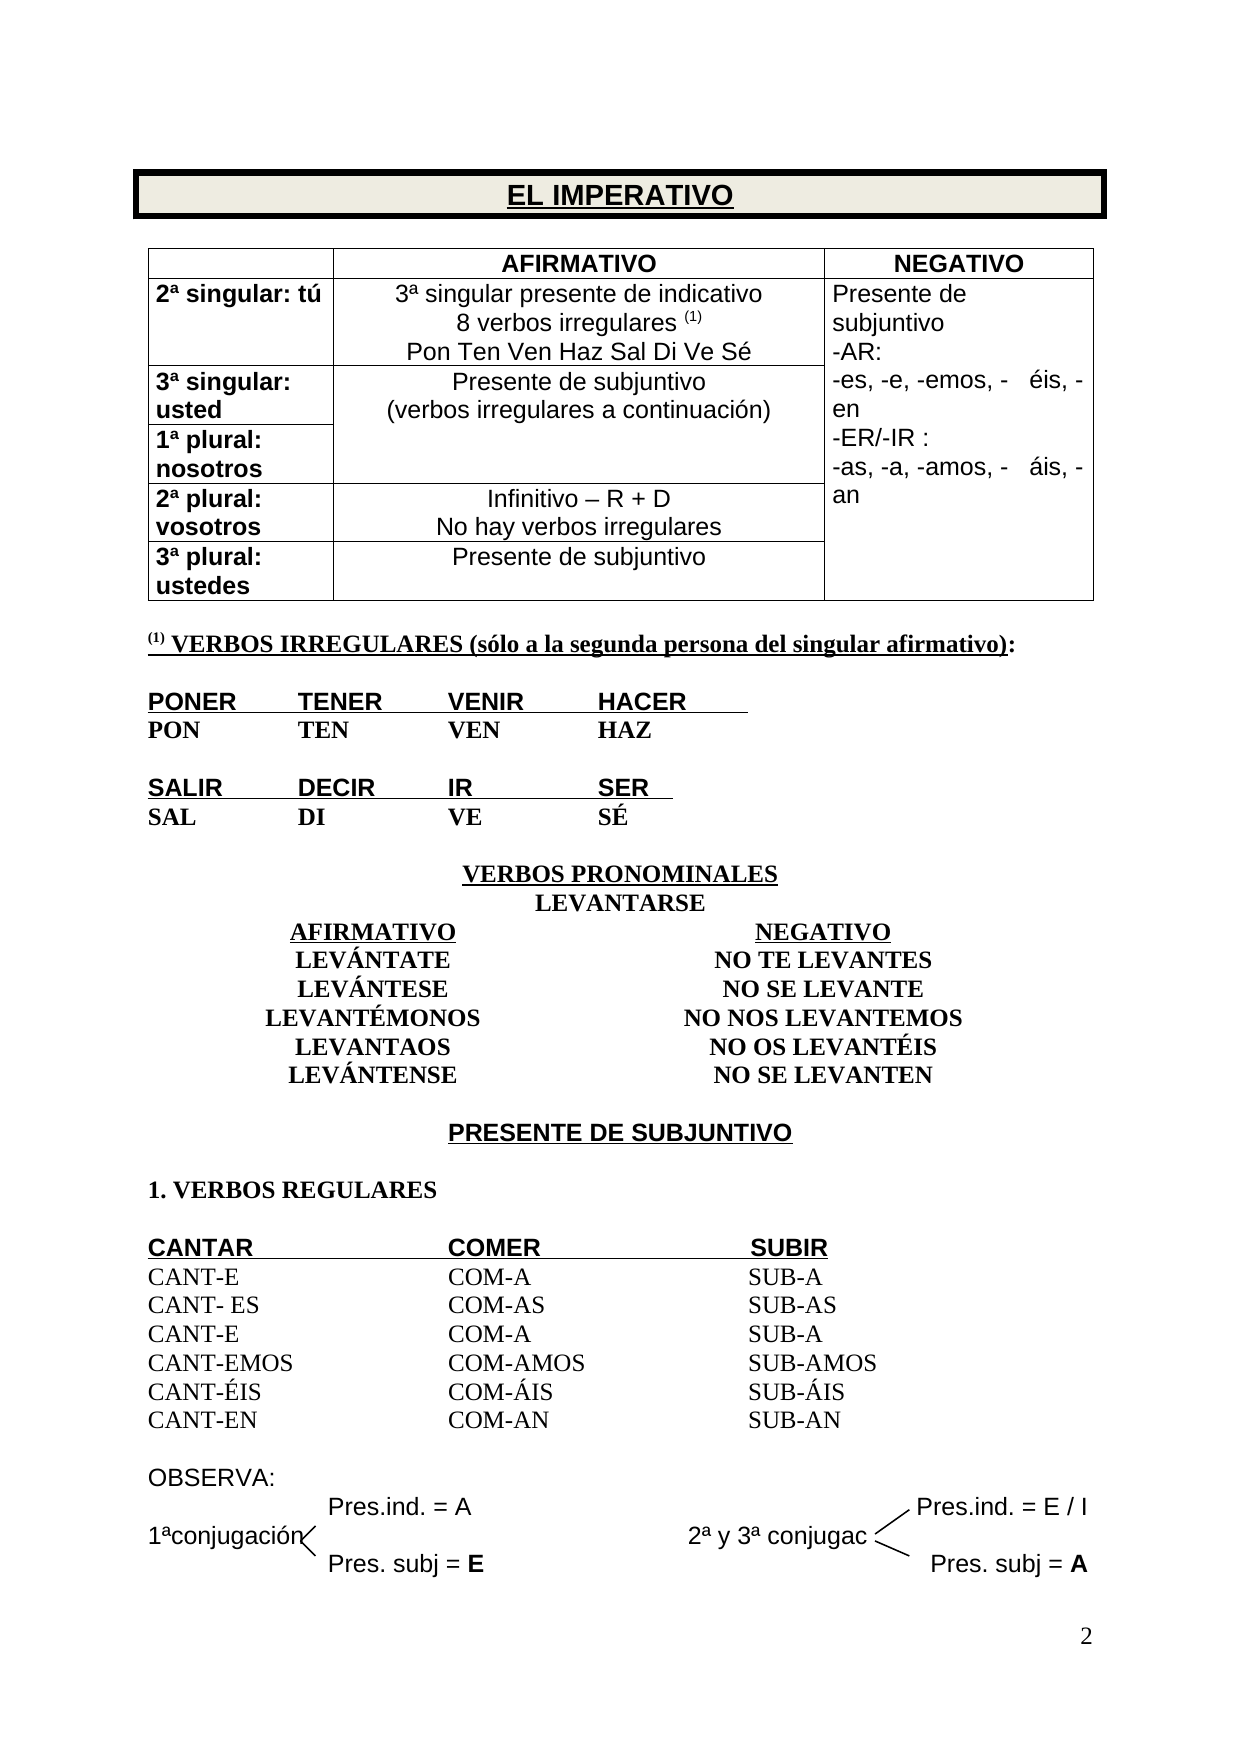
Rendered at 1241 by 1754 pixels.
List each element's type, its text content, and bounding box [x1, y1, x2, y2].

text SAL DI VE SÉ [148, 802, 1092, 831]
table_header NEGATIVO [598, 917, 1048, 946]
table_header AFIRMATIVO [334, 249, 824, 278]
table_cell 3ª plural: ustedes [149, 542, 333, 599]
subtitle CANTAR COMER SUBIR [148, 1233, 1092, 1262]
table_cell LEVÁNTATE LEVÁNTESE LEVANTÉMONOS LEVANTAOS LEVÁNTENSE [148, 946, 598, 1089]
subtitle SALIR DECIR IR SER [148, 773, 1092, 802]
table_cell Presente de subjuntivo -AR: -es, -e, -emos, - éis, -en -ER/-IR : -as, -a, -amos, - áis, -an [825, 279, 1093, 599]
text PON TEN VEN HAZ [148, 716, 1092, 744]
table_cell Infinitivo – R + D No hay verbos irregulares [334, 484, 824, 541]
text (1) VERBOS IRREGULARES (sólo a la segunda persona del singular afirmativo): [148, 629, 1092, 658]
subtitle PONER TENER VENIR HACER [148, 687, 1092, 716]
text OBSERVA: [148, 1463, 1092, 1492]
text CANT-E COM-A SUB-A [148, 1319, 1092, 1348]
table_cell 3ª singular presente de indicativo 8 verbos irregulares (1) Pon Ten Ven Haz Sal Di Ve Sé [334, 279, 824, 365]
text CANT-EMOS COM-AMOS SUB-AMOS [148, 1348, 1092, 1377]
title EL IMPERATIVO [139, 176, 1101, 213]
table_header [149, 249, 333, 278]
title PRESENTE DE SUBJUNTIVO [148, 1118, 1092, 1147]
text 1ªconjugación 2ª y 3ª conjugac [148, 1521, 1092, 1549]
table_cell 2ª singular: tú [149, 279, 333, 365]
text CANT- ES COM-AS SUB-AS [148, 1291, 1092, 1319]
text Pres. subj = E Pres. subj = A [148, 1549, 1092, 1578]
text 1. VERBOS REGULARES [148, 1176, 1092, 1204]
table_cell 2ª plural: vosotros [149, 484, 333, 541]
table_header NEGATIVO [825, 249, 1093, 278]
text VERBOS PRONOMINALES [148, 859, 1092, 888]
table_cell 3ª singular: usted [149, 366, 333, 424]
table_cell NO TE LEVANTES NO SE LEVANTE NO NOS LEVANTEMOS NO OS LEVANTÉIS NO SE LEVANTEN [598, 946, 1048, 1089]
table_header AFIRMATIVO [148, 917, 598, 946]
text CANT-EN COM-AN SUB-AN [148, 1406, 1092, 1434]
table_cell 1ª plural: nosotros [149, 425, 333, 482]
text LEVANTARSE [148, 888, 1092, 917]
table_cell Presente de subjuntivo (verbos irregulares a continuación) [334, 366, 824, 482]
text Pres.ind. = A Pres.ind. = E / I [148, 1492, 1092, 1521]
text CANT-E COM-A SUB-A [148, 1262, 1092, 1291]
table_cell Presente de subjuntivo [334, 542, 824, 599]
text CANT-ÉIS COM-ÁIS SUB-ÁIS [148, 1377, 1092, 1406]
